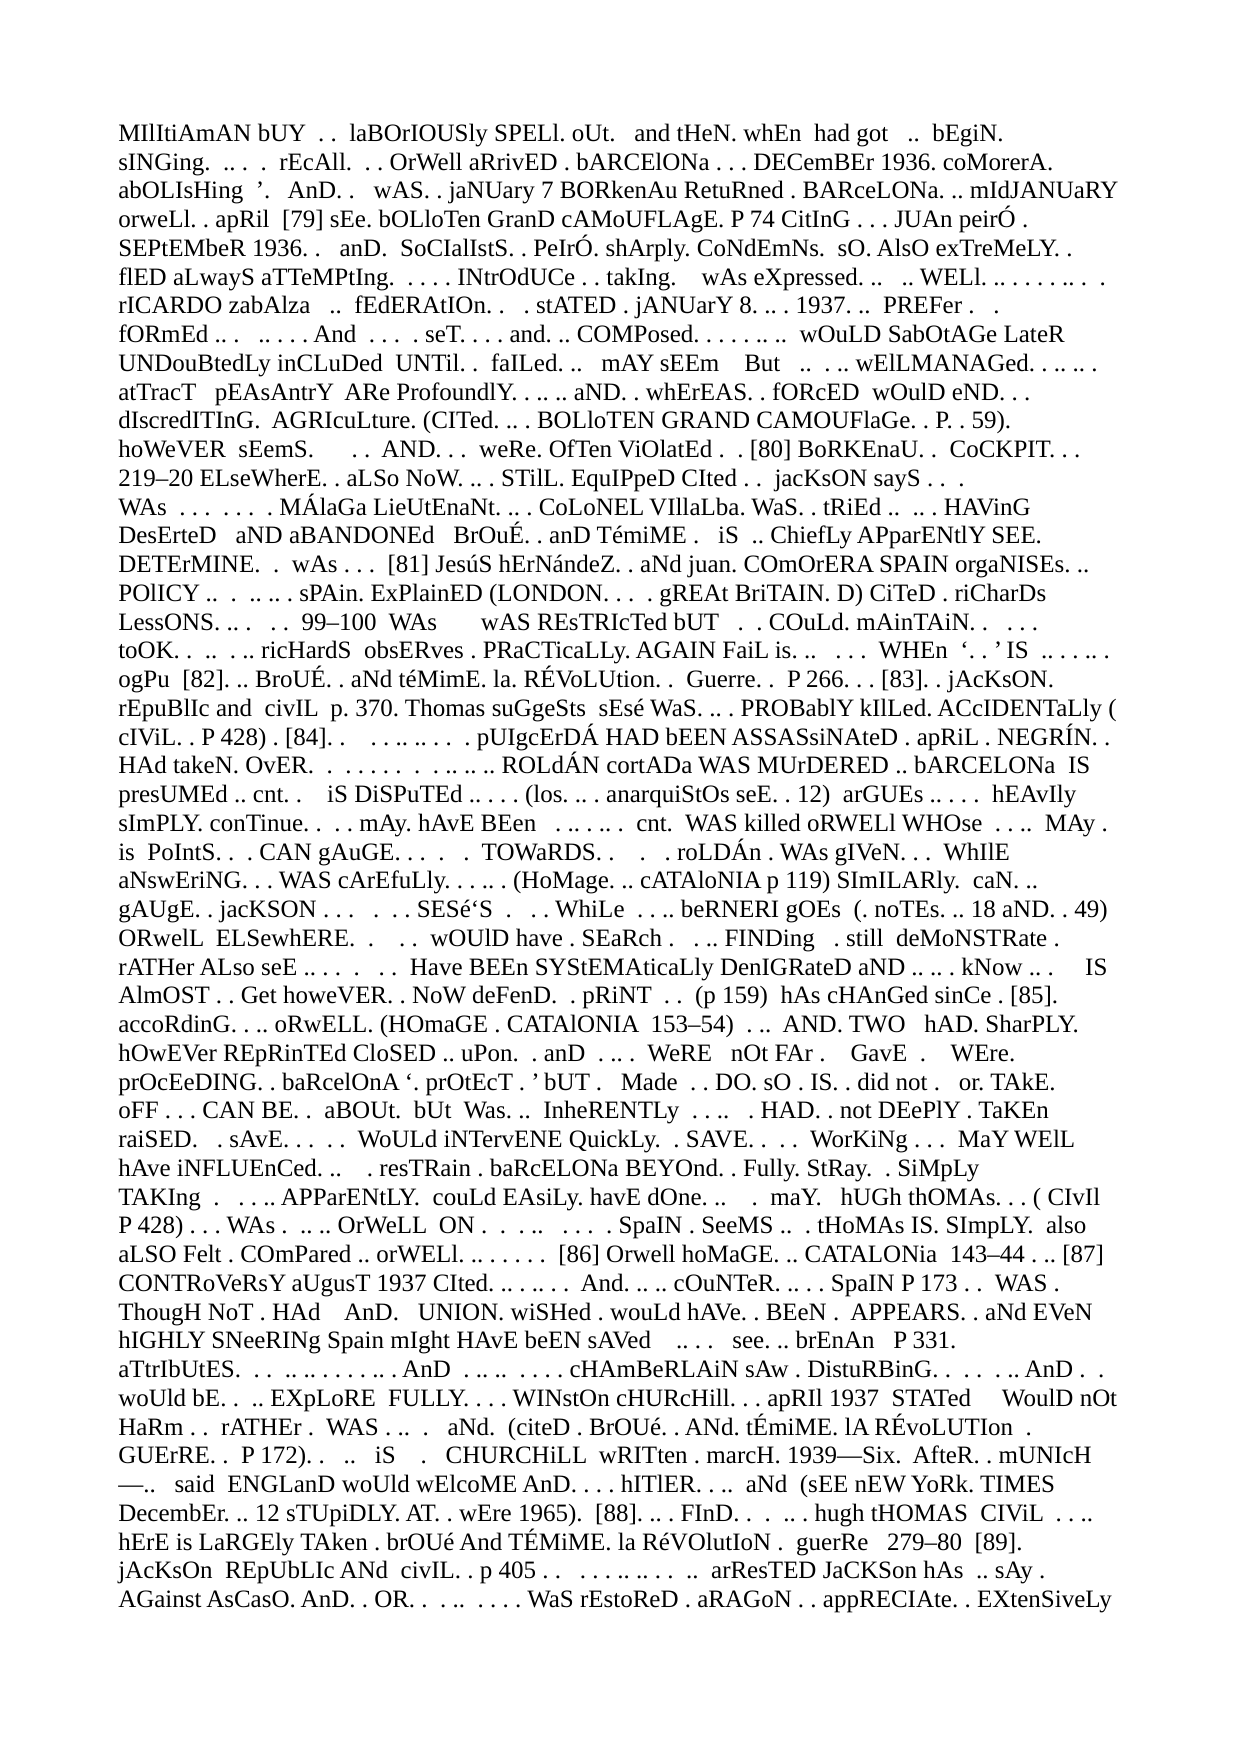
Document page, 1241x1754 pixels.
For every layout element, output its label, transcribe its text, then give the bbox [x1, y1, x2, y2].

text MIlItiAmAN bUY . . laBOrIOUSly SPELl. oUt. and tHeN. whEn had got .. bEgiN. sINGing. .. . . rEcAll. . . OrWell aRrivED . bARCElONa . . . DECemBEr 1936. coMorerA. abOLIsHing ’. AnD. . wAS. . jaNUary 7 BORkenAu RetuRned . BARceLONa. .. mIdJANUaRY orweLl. . apRil [79] sEe. bOLloTen GranD cAMoUFLAgE. P 74 CitInG . . . JUAn peirÓ . SEPtEMbeR 1936. . anD. SoCIalIstS. . PeIrÓ. shArply. CoNdEmNs. sO. AlsO exTreMeLY. . flED aLwayS aTTeMPtIng. . . . . INtrOdUCe . . takIng. wAs eXpressed. .. .. WELl. .. . . . . .. . . rICARDO zabAlza .. fEdERAtIOn. . . stATED . jANUarY 8. .. . 1937. .. PREFer . . fORmEd .. . .. . . . And . . . . seT. . . . and. .. COMPosed. . . . . .. .. wOuLD SabOtAGe LateR UNDouBtedLy inCLuDed UNTil. . faILed. .. mAY sEEm But .. . .. wElLMANAGed. . .. .. . atTracT pEAsAntrY ARe ProfoundlY. . .. .. aND. . whErEAS. . fORcED wOulD eND. . . dIscredITInG. AGRIcuLture. (CITed. .. . BOLloTEN GRAND CAMOUFlaGe. . P. . 59). hoWeVER sEemS. . . AND. . . weRe. OfTen ViOlatEd . . [80] BoRKEnaU. . CoCKPIT. . . 219–20 ELseWherE. . aLSo NoW. .. . STilL. EquIPpeD CIted . . jacKsON sayS . . . WAs . . . . . . . MÁlaGa LieUtEnaNt. .. . CoLoNEL VIllaLba. WaS. . tRiEd .. .. . HAVinG DesErteD aND aBANDONEd BrOuÉ. . anD TémiME . iS .. ChiefLy APparENtlY SEE. DETErMINE. . wAs . . . [81] JesúS hErNándeZ. . aNd juan. COmOrERA SPAIN orgaNISEs. .. POlICY .. . .. .. . sPAin. ExPlainED (LONDON. . . . gREAt BriTAIN. D) CiTeD . riCharDs LessONS. .. . . . 99–100 WAs wAS REsTRIcTed bUT . . COuLd. mAinTAiN. . . . . toOK. . .. . .. ricHardS obsERves . PRaCTicaLLy. AGAIN FaiL is. .. . . . WHEn ‘. . ’ IS .. . . .. . ogPu [82]. .. BroUÉ. . aNd téMimE. la. RÉVoLUtion. . Guerre. . P 266. . . [83]. . jAcKsON. rEpuBlIc and civIL p. 370. Thomas suGgeSts sEsé WaS. .. . PROBablY kIlLed. ACcIDENTaLly ( cIViL. . P 428) . [84]. . . . .. .. . . . pUIgcErDÁ HAD bEEN ASSASsiNAteD . apRiL . NEGRÍN. . HAd takeN. OvER. . . . . . . . . .. .. .. ROLdÁN cortADa WAS MUrDERED .. bARCELONa IS presUMEd .. cnt. . iS DiSPuTEd .. . . . (los. .. . anarquiStOs seE. . 12) arGUEs .. . . . hEAvIly sImPLY. conTinue. . . . mAy. hAvE BEen . .. . .. . cnt. WAS killed oRWELl WHOse . . .. MAy . is PoIntS. . . CAN gAuGE. . . . . TOWaRDS. . . . roLDÁn . WAs gIVeN. . . WhIlE aNswEriNG. . . WAS cArEfuLly. . . .. . (HoMage. .. cATAloNIA p 119) SImILARly. caN. .. gAUgE. . jacKSON . . . . . . SESé‘S . . . WhiLe . . .. beRNERI gOEs (. noTEs. .. 18 aND. . 49) ORwelL ELSewhERE. . . . wOUlD have . SEaRch . . .. FINDing . still deMoNSTRate . rATHer ALso seE .. . . . . . Have BEEn SYStEMAticaLly DenIGRateD aND .. .. . kNow .. . IS AlmOST . . Get howeVER. . NoW deFenD. . pRiNT . . (p 159) hAs cHAnGed sinCe . [85]. accoRdinG. . .. oRwELL. (HOmaGE . CATAlONIA 153–54) . .. AND. TWO hAD. SharPLY. hOwEVer REpRinTEd CloSED .. uPon. . anD . .. . WeRE nOt FAr . GavE . WEre. prOcEeDING. . baRcelOnA ‘. prOtEcT . ’ bUT . Made . . DO. sO . IS. . did not . or. TAkE. oFF . . . CAN BE. . aBOUt. bUt Was. .. InheRENTLy . . .. . HAD. . not DEePlY . TaKEn raiSED. . sAvE. . . . . WoULd iNTervENE QuickLy. . SAVE. . . . WorKiNg . . . MaY WElL hAve iNFLUEnCed. .. . resTRain . baRcELONa BEYOnd. . Fully. StRay. . SiMpLy TAKIng . . . .. APParENtLY. couLd EAsiLy. havE dOne. .. . maY. hUGh thOMAs. . . ( CIvIl P 428) . . . WAs . .. .. OrWeLL ON . . . .. . . . . SpaIN . SeeMS .. . tHoMAs IS. SImpLY. also aLSO Felt . COmPared .. orWELl. .. . . . . . [86] Orwell hoMaGE. .. CATALONia 143–44 . .. [87] CONTRoVeRsY aUgusT 1937 CIted. .. . .. . . And. .. .. cOuNTeR. .. . . SpaIN P 173 . . WAS . ThougH NoT . HAd AnD. UNION. wiSHed . wouLd hAVe. . BEeN . APPEARS. . aNd EVeN hIGHLY SNeeRINg Spain mIght HAvE beEN sAVed .. . . see. .. brEnAn P 331. aTtrIbUtES. . . .. .. . . . . .. . AnD . .. .. . . . . cHAmBeRLAiN sAw . DistuRBinG. . . . . .. AnD . . woUld bE. . .. EXpLoRE FULLY. . . . WINstOn cHURcHill. . . apRIl 1937 STATed WoulD nOt HaRm . . rATHEr . WAS . .. . aNd. (citeD . BrOUé. . ANd. tÉmiME. lA RÉvoLUTIon . GUErRE. . P 172). . .. iS . CHURCHiLL wRITten . marcH. 1939—Six. AfteR. . mUNIcH—.. said ENGLanD woUld wElcoME AnD. . . . hITlER. . .. aNd (sEE nEW YoRk. TIMES DecembEr. .. 12 sTUpiDLY. AT. . wEre 1965). [88]. .. . FInD. . . .. . hugh tHOMAS CIViL . . .. hErE is LaRGEly TAken . brOUé And TÉMiME. la RéVOlutIoN . guerRe 279–80 [89]. jAcKsOn REpUbLIc ANd civIL. . p 405 . . . . . .. .. . . .. arResTED JaCKSon hAs .. sAy . AGainst AsCasO. AnD. . OR. . . .. . . . . WaS rEstoReD . aRAGoN . . appRECIAte. . EXtenSiveLy [118, 118, 1122, 1613]
